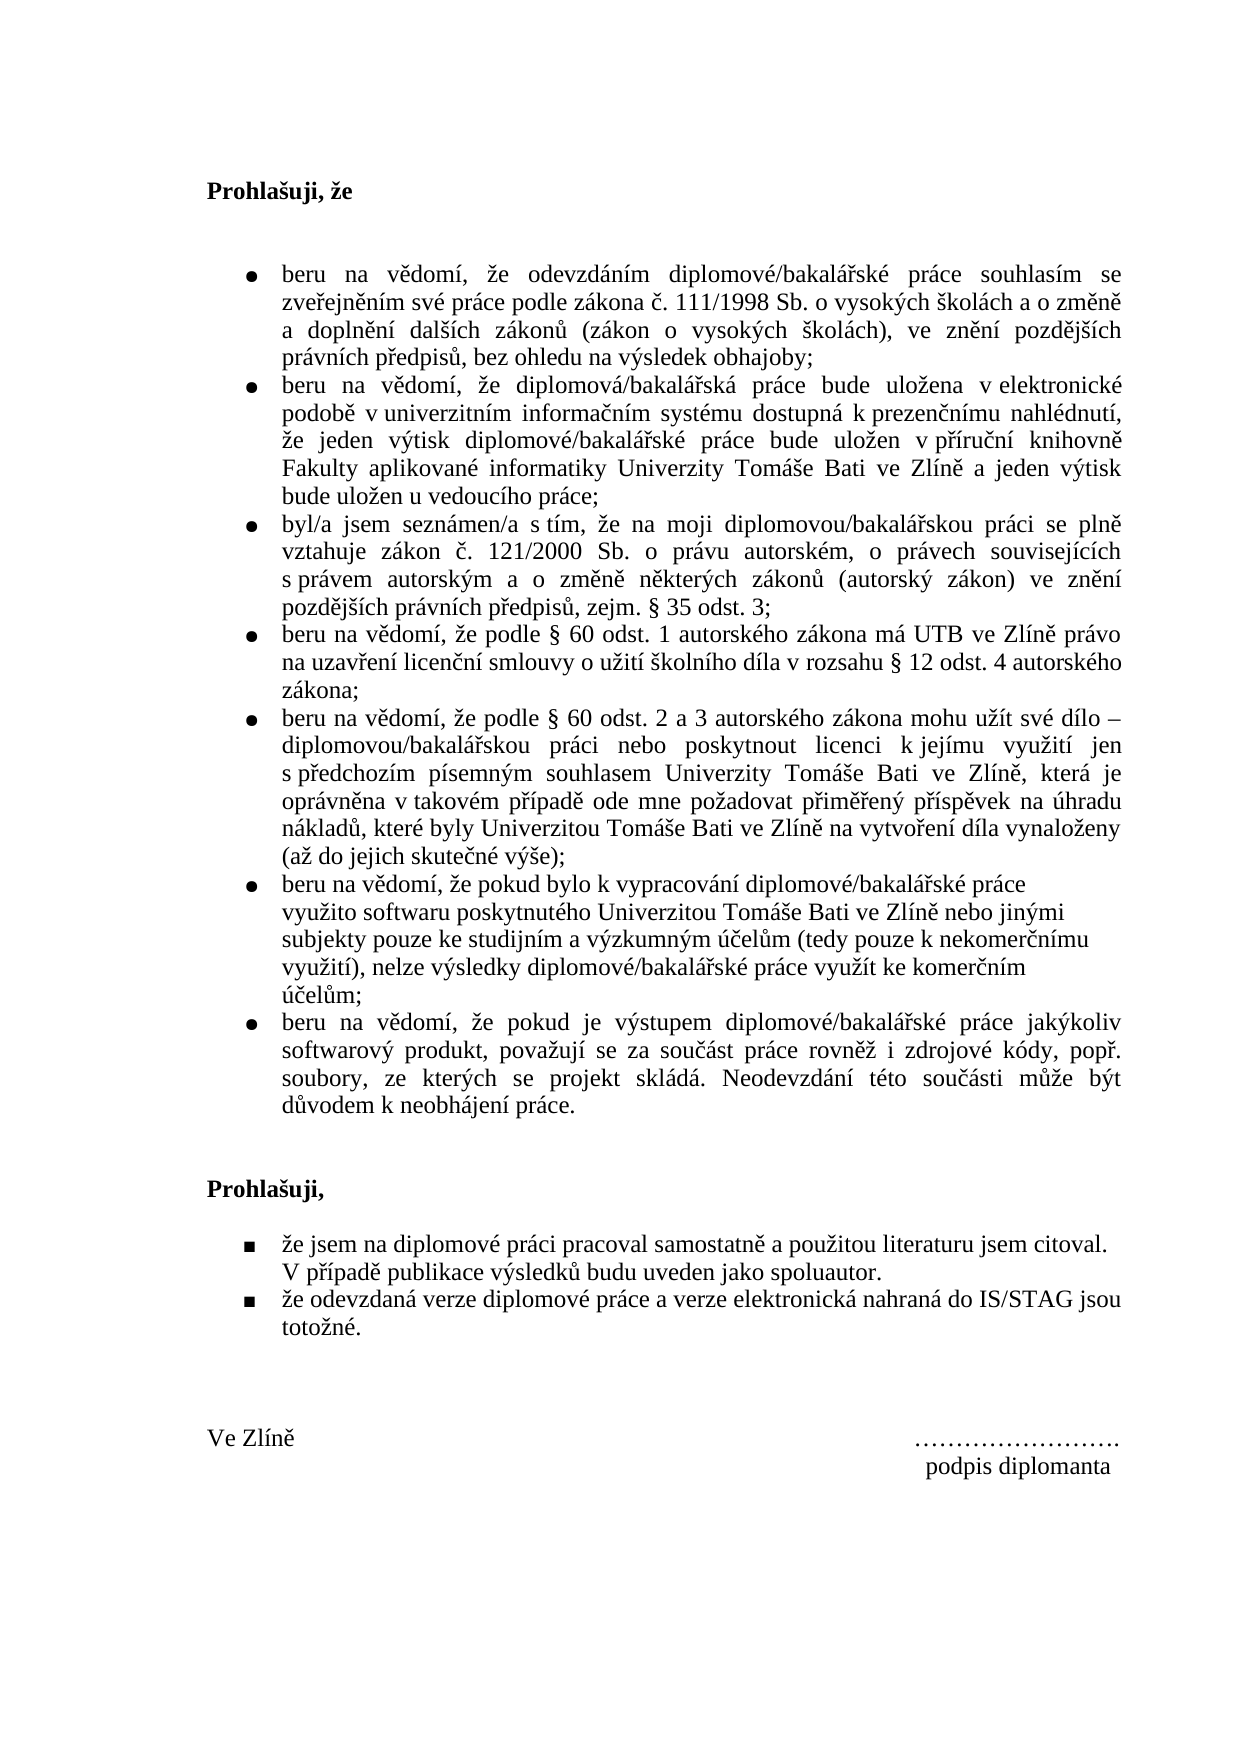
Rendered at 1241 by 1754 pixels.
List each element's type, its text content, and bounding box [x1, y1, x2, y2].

text Prohlašuji, [207, 1175, 1122, 1202]
list beru na vědomí, že pokud bylo k vypracování diplomové/bakalářské práce využito softwaru poskytnutého Univerzitou Tomáše Bati ve Zlíně nebo jinými subjekty pouze ke studijním a výzkumným účelům (tedy pouze k nekomerčnímu využití), nelze výsledky diplomové/bakalářské práce využít ke komerčním účelům; [244, 870, 1122, 1008]
list beru na vědomí, že podle § 60 odst. 1 autorského zákona má UTB ve Zlíně právo na uzavření licenční smlouvy o užití školního díla v rozsahu § 12 odst. 4 autorského zákona; [244, 621, 1122, 704]
text podpis diplomanta [207, 1452, 1122, 1479]
list byl/a jsem seznámen/a s tím, že na moji diplomovou/bakalářskou práci se plně vztahuje zákon č. 121/2000 Sb. o právu autorském, o právech souvisejících s právem autorským a o změně některých zákonů (autorský zákon) ve znění pozdějších právních předpisů, zejm. § 35 odst. 3; [244, 510, 1122, 621]
text Prohlašuji, že [207, 177, 1122, 205]
list že jsem na diplomové práci pracoval samostatně a použitou literaturu jsem citoval. V případě publikace výsledků budu uveden jako spoluautor. [244, 1230, 1122, 1286]
list beru na vědomí, že pokud je výstupem diplomové/bakalářské práce jakýkoliv softwarový produkt, považují se za součást práce rovněž i zdrojové kódy, popř. soubory, ze kterých se projekt skládá. Neodevzdání této součásti může být důvodem k neobhájení práce. [244, 1008, 1122, 1119]
list beru na vědomí, že diplomová/bakalářská práce bude uložena v elektronické podobě v univerzitním informačním systému dostupná k prezenčnímu nahlédnutí, že jeden výtisk diplomové/bakalářské práce bude uložen v příruční knihovně Fakulty aplikované informatiky Univerzity Tomáše Bati ve Zlíně a jeden výtisk bude uložen u vedoucího práce; [244, 371, 1122, 510]
list že odevzdaná verze diplomové práce a verze elektronická nahraná do IS/STAG jsou totožné. [244, 1286, 1122, 1341]
list beru na vědomí, že podle § 60 odst. 2 a 3 autorského zákona mohu užít své dílo – diplomovou/bakalářskou práci nebo poskytnout licenci k jejímu využití jen s předchozím písemným souhlasem Univerzity Tomáše Bati ve Zlíně, která je oprávněna v takovém případě ode mne požadovat přiměřený příspěvek na úhradu nákladů, které byly Univerzitou Tomáše Bati ve Zlíně na vytvoření díla vynaloženy (až do jejich skutečné výše); [244, 704, 1122, 870]
text Ve Zlíně ……………………. [207, 1424, 1122, 1452]
list beru na vědomí, že odevzdáním diplomové/bakalářské práce souhlasím se zveřejněním své práce podle zákona č. 111/1998 Sb. o vysokých školách a o změně a doplnění dalších zákonů (zákon o vysokých školách), ve znění pozdějších právních předpisů, bez ohledu na výsledek obhajoby; [244, 260, 1122, 371]
